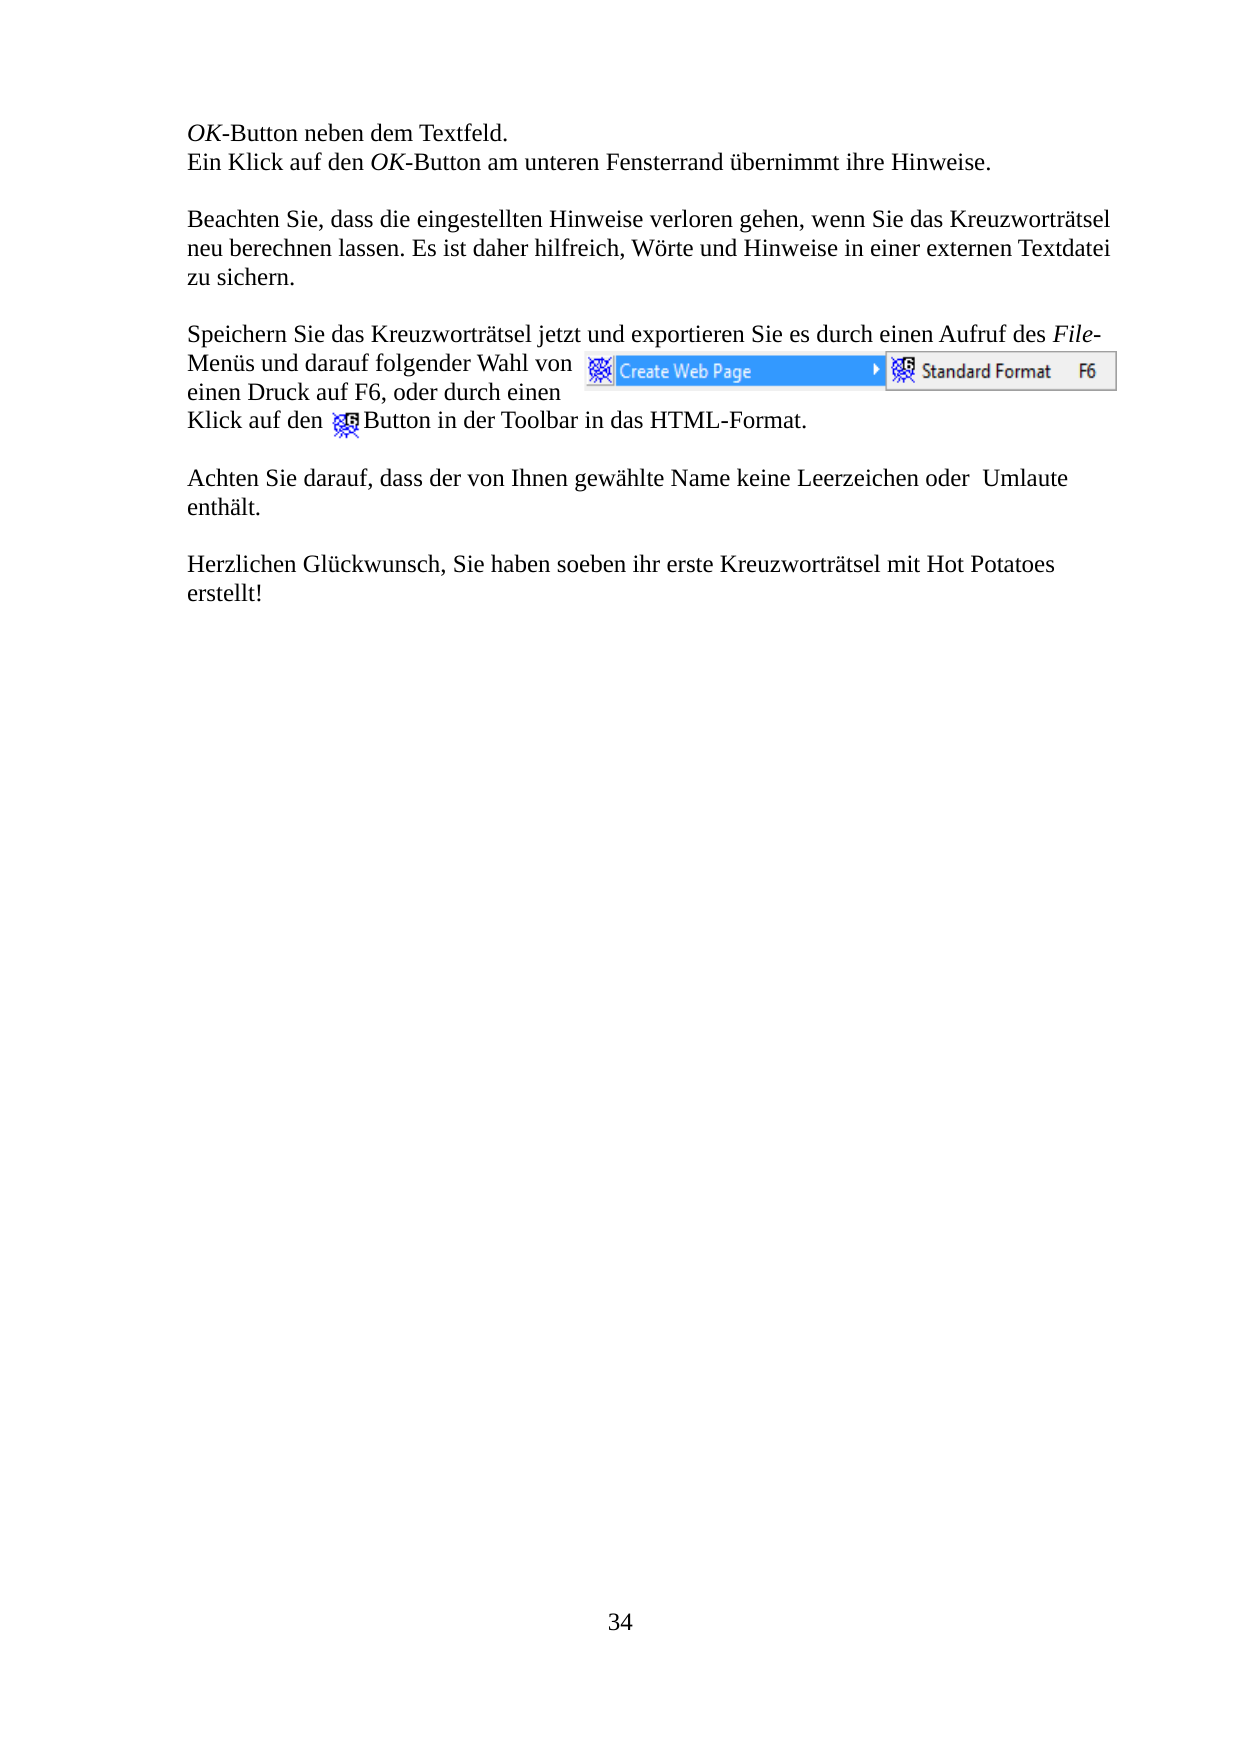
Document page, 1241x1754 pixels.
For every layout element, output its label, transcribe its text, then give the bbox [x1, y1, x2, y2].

text Herzlichen Glückwunsch, Sie haben soeben ihr erste Kreuzworträtsel mit Hot Potatoes erstellt! [187, 549, 1122, 607]
text Beachten Sie, dass die eingestellten Hinweise verloren gehen, wenn Sie das Kreuzworträtsel neu berechnen lassen. Es ist daher hilfreich, Wörte und Hinweise in einer externen Textdatei zu sichern. [187, 204, 1122, 291]
text Speichern Sie das Kreuzworträtsel jetzt und exportieren Sie es durch einen Aufruf des File-Menüs und darauf folgender Wahl von einen Druck auf F6, oder durch einen Klick auf den Button in der Toolbar in das HTML-Format. [187, 319, 1122, 434]
text Achten Sie darauf, dass der von Ihnen gewählte Name keine Leerzeichen oder Umlaute enthält. [187, 463, 1122, 521]
picture [584, 351, 1117, 391]
picture [328, 410, 363, 443]
text OK-Button neben dem Textfeld. [187, 118, 1122, 147]
text Ein Klick auf den OK-Button am unteren Fensterrand übernimmt ihre Hinweise. [187, 147, 1122, 176]
